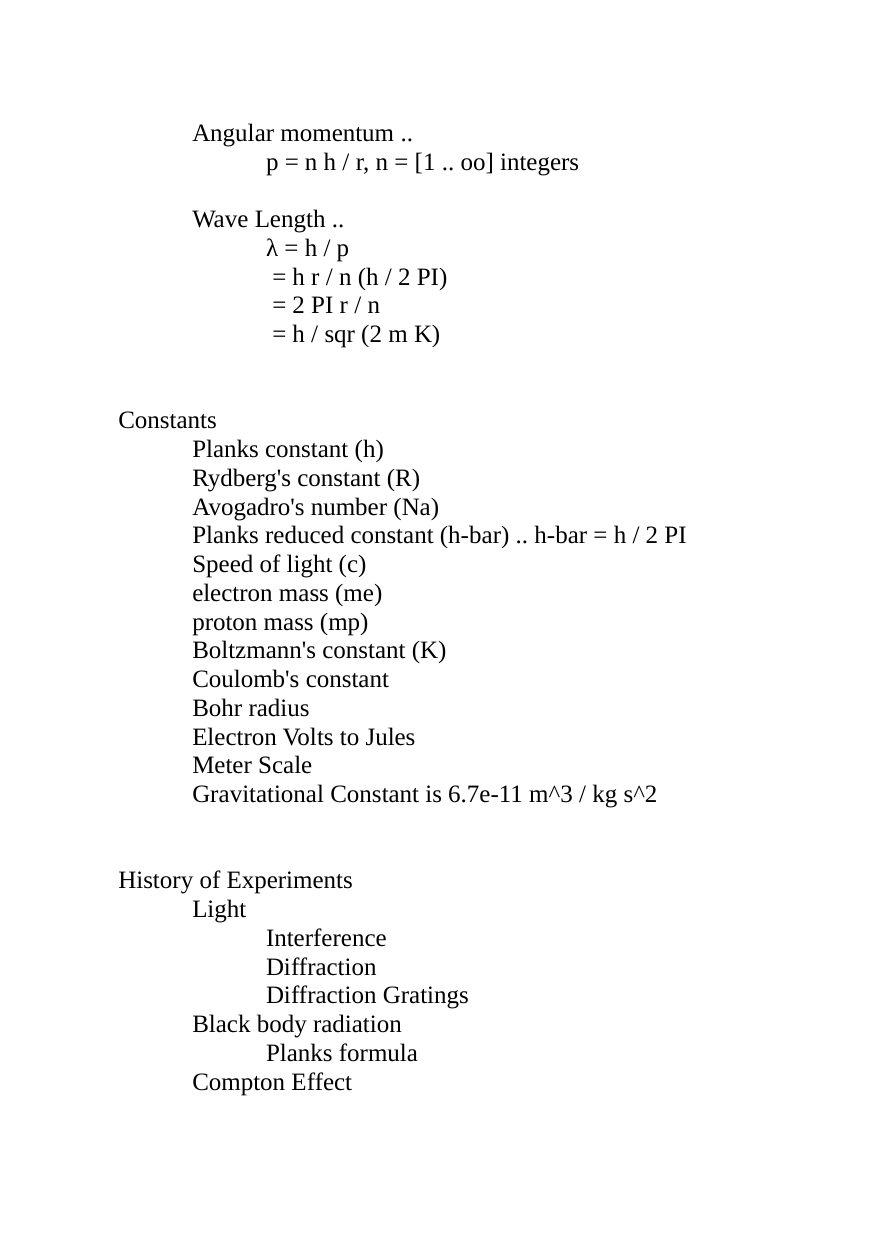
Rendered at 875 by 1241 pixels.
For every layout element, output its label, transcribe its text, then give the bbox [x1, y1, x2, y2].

text electron mass (me) [118, 578, 756, 607]
text Planks constant (h) [118, 434, 756, 463]
text Avogadro's number (Na) [118, 492, 756, 521]
text Electron Volts to Jules [118, 722, 756, 751]
text Black body radiation [118, 1009, 756, 1038]
text Bohr radius [118, 693, 756, 722]
text Light [118, 894, 756, 923]
text = h r / n (h / 2 PI) [118, 262, 756, 291]
text Planks formula [118, 1038, 756, 1067]
text Diffraction [118, 952, 756, 981]
text Angular momentum .. [118, 118, 756, 147]
text p = n h / r, n = [1 .. oo] integers [118, 147, 756, 176]
text proton mass (mp) [118, 607, 756, 636]
text Wave Length .. [118, 204, 756, 233]
text Interference [118, 923, 756, 952]
text History of Experiments [118, 866, 756, 894]
text Coulomb's constant [118, 664, 756, 693]
text Constants [118, 406, 756, 434]
text Gravitational Constant is 6.7e-11 m^3 / kg s^2 [118, 779, 756, 808]
text Speed of light (c) [118, 549, 756, 578]
text = h / sqr (2 m K) [118, 319, 756, 348]
text = 2 PI r / n [118, 291, 756, 319]
text Planks reduced constant (h-bar) .. h-bar = h / 2 PI [118, 521, 756, 549]
text Compton Effect [118, 1067, 756, 1096]
text Meter Scale [118, 751, 756, 779]
text Boltzmann's constant (K) [118, 636, 756, 664]
text λ = h / p [118, 233, 756, 262]
text Diffraction Gratings [118, 981, 756, 1009]
text Rydberg's constant (R) [118, 463, 756, 492]
